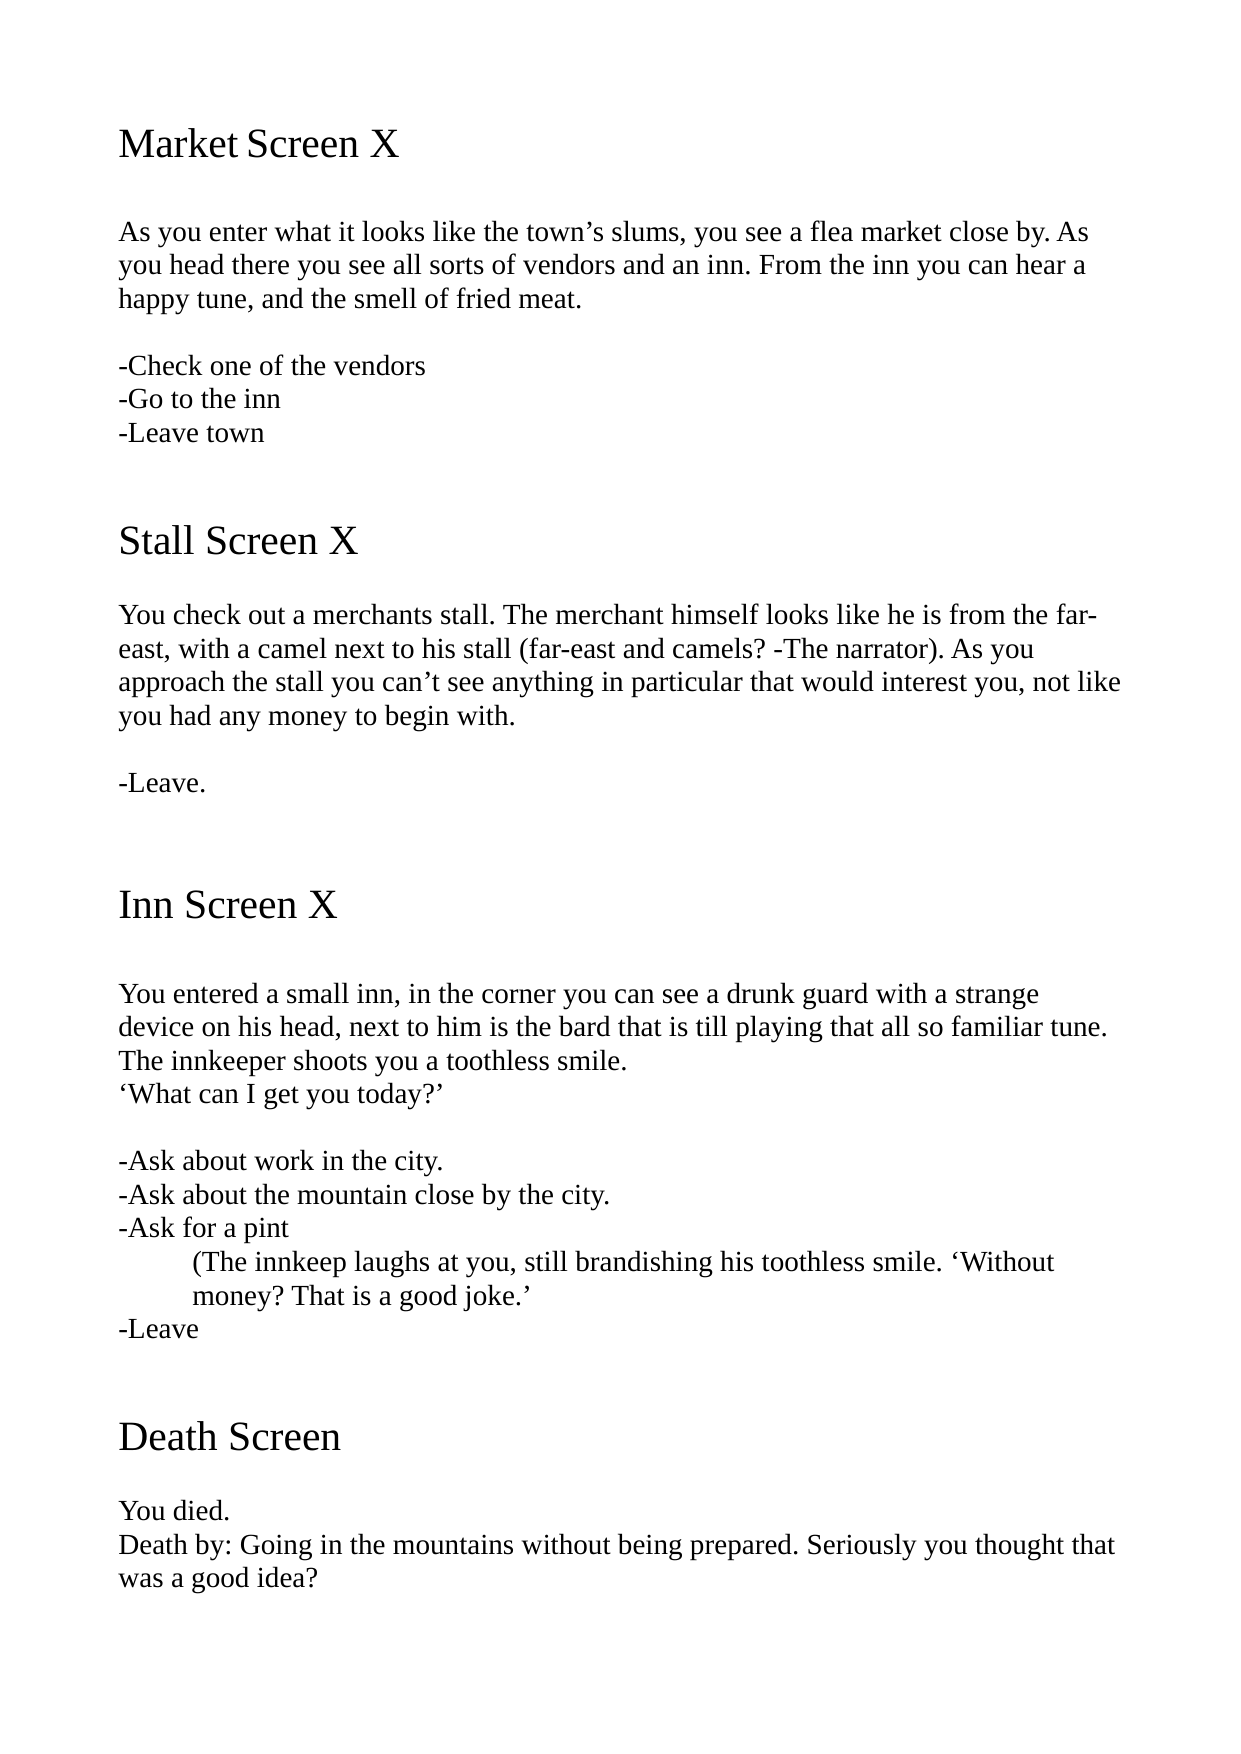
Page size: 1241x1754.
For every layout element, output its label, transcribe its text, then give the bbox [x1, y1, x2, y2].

text -Leave town [118, 415, 1122, 449]
text -Leave [118, 1311, 1122, 1345]
text The innkeeper shoots you a toothless smile. [118, 1043, 1122, 1076]
text Death Screen [118, 1412, 1122, 1460]
text You check out a merchants stall. The merchant himself looks like he is from the far-east, with a camel next to his stall (far-east and camels? -The narrator). As you approach the stall you can’t see anything in particular that would interest you, not like you had any money to begin with. [118, 597, 1122, 731]
text -Ask for a pint [118, 1211, 1122, 1244]
text -Go to the inn [118, 382, 1122, 415]
text You died. [118, 1493, 1122, 1527]
text -Leave. [118, 765, 1122, 798]
text Inn Screen X [118, 880, 1122, 928]
text (The innkeep laughs at you, still brandishing his toothless smile. ‘Without money? That is a good joke.’ [118, 1244, 1122, 1311]
text -Ask about the mountain close by the city. [118, 1177, 1122, 1211]
text Stall Screen X [118, 516, 1122, 564]
text Death by: Going in the mountains without being prepared. Seriously you thought that was a good idea? [118, 1527, 1122, 1594]
text You entered a small inn, in the corner you can see a drunk guard with a strange device on his head, next to him is the bard that is till playing that all so familiar tune. [118, 976, 1122, 1043]
text -Check one of the vendors [118, 348, 1122, 382]
text As you enter what it looks like the town’s slums, you see a flea market close by. As you head there you see all sorts of vendors and an inn. From the inn you can hear a happy tune, and the smell of fried meat. [118, 214, 1122, 314]
text Market Screen X [118, 118, 1122, 166]
text -Ask about work in the city. [118, 1143, 1122, 1177]
text ‘What can I get you today?’ [118, 1076, 1122, 1110]
